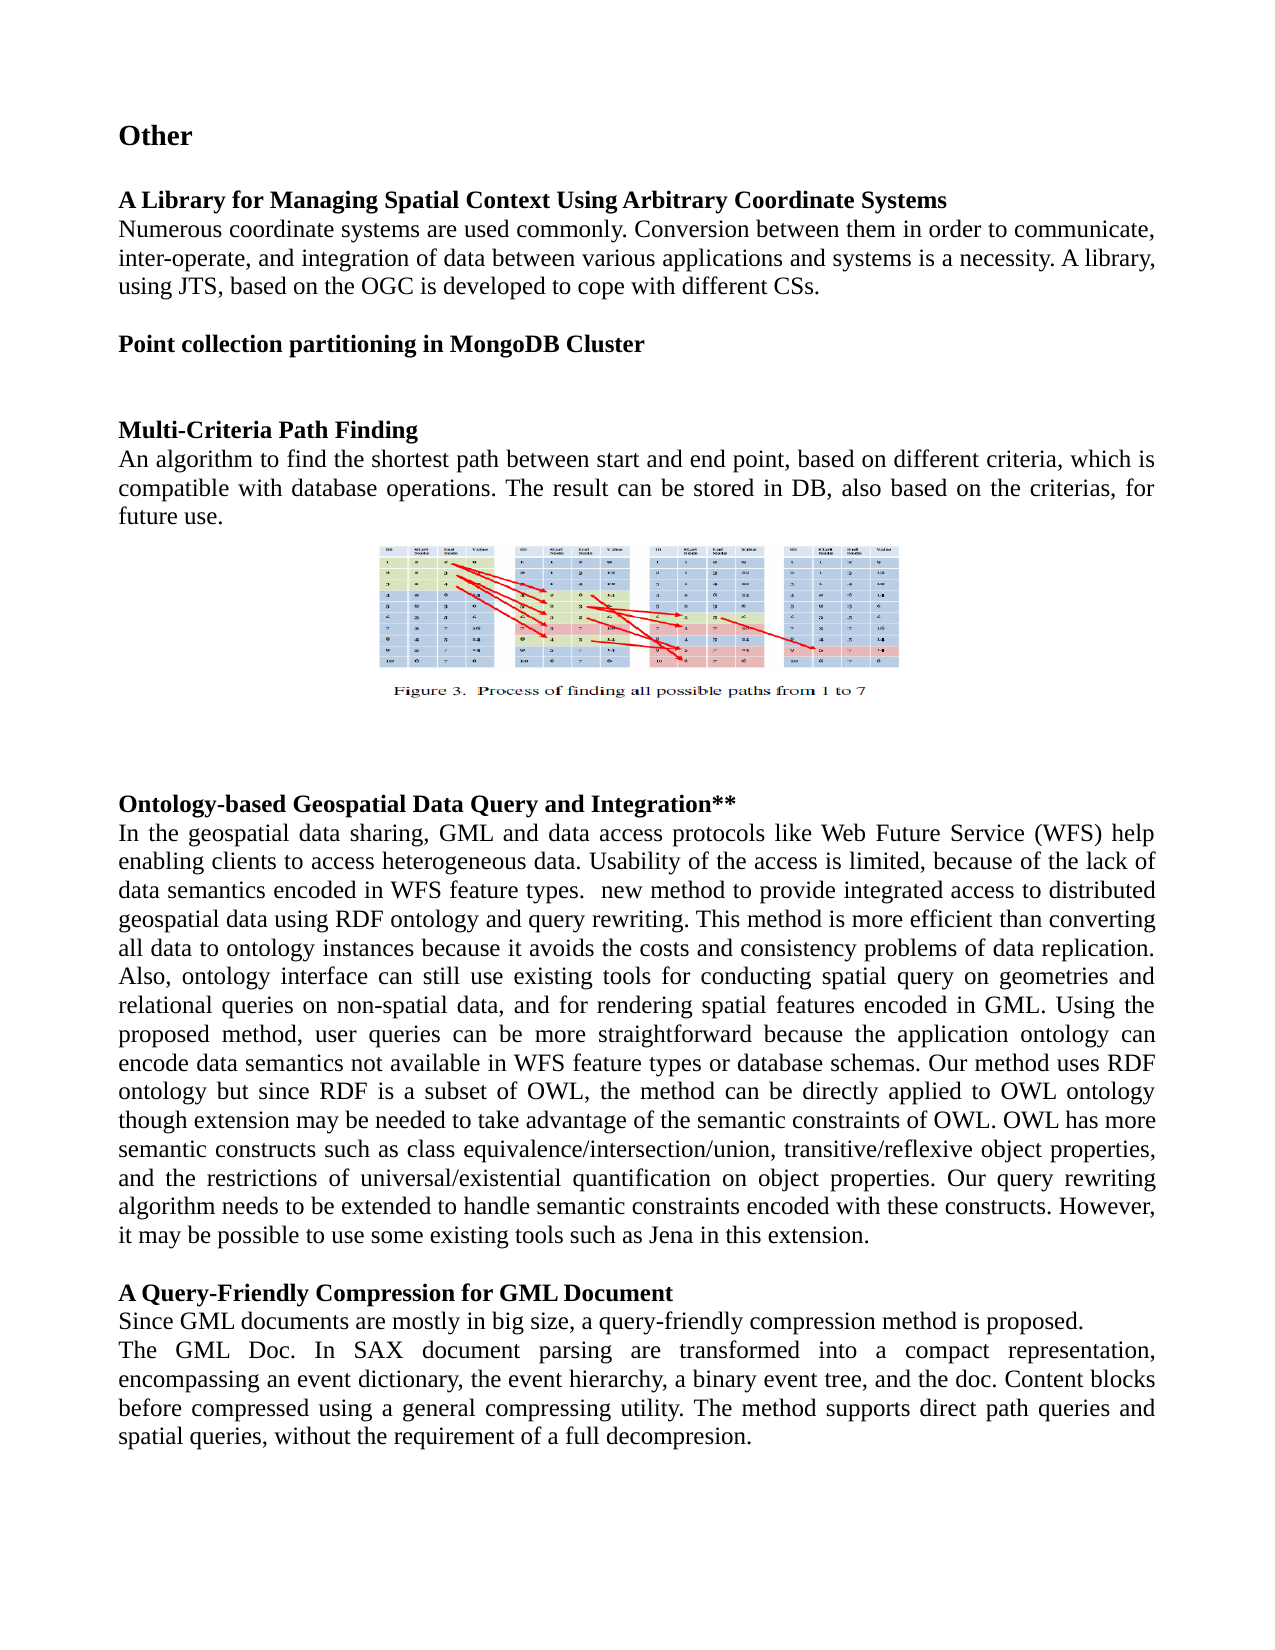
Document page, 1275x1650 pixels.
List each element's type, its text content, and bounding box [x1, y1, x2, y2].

text The GML Doc. In SAX document parsing are transformed into a compact representation, encompassing an event dictionary, the event hierarchy, a binary event tree, and the doc. Content blocks before compressed using a general compressing utility. The method supports direct path queries and spatial queries, without the requirement of a full decompresion. [118, 1335, 1157, 1450]
text A Library for Managing Spatial Context Using Arbitrary Coordinate Systems [118, 185, 1157, 214]
text In the geospatial data sharing, GML and data access protocols like Web Future Service (WFS) help enabling clients to access heterogeneous data. Usability of the access is limited, because of the lack of data semantics encoded in WFS feature types. new method to provide integrated access to distributed geospatial data using RDF ontology and query rewriting. This method is more efficient than converting all data to ontology instances because it avoids the costs and consistency problems of data replication. Also, ontology interface can still use existing tools for conducting spatial query on geometries and relational queries on non-spatial data, and for rendering spatial features encoded in GML. Using the proposed method, user queries can be more straightforward because the application ontology can encode data semantics not available in WFS feature types or database schemas. Our method uses RDF ontology but since RDF is a subset of OWL, the method can be directly applied to OWL ontology though extension may be needed to take advantage of the semantic constraints of OWL. OWL has more semantic constructs such as class equivalence/intersection/union, transitive/reflexive object properties, and the restrictions of universal/existential quantification on object properties. Our query rewriting algorithm needs to be extended to handle semantic constraints encoded with these constructs. However, it may be possible to use some existing tools such as Jena in this extension. [118, 818, 1157, 1249]
text Since GML documents are mostly in big size, a query-friendly compression method is proposed. [118, 1306, 1157, 1335]
picture [356, 530, 919, 702]
text Ontology-based Geospatial Data Query and Integration** [118, 789, 1157, 818]
text Numerous coordinate systems are used commonly. Conversion between them in order to communicate, inter-operate, and integration of data between various applications and systems is a necessity. A library, using JTS, based on the OGC is developed to cope with different CSs. [118, 214, 1157, 300]
text Point collection partitioning in MongoDB Cluster [118, 329, 1157, 358]
text Other [118, 118, 1157, 152]
text An algorithm to find the shortest path between start and end point, based on different criteria, which is compatible with database operations. The result can be stored in DB, also based on the criterias, for future use. [118, 444, 1157, 530]
text Multi-Criteria Path Finding [118, 415, 1157, 444]
text A Query-Friendly Compression for GML Document [118, 1278, 1157, 1306]
